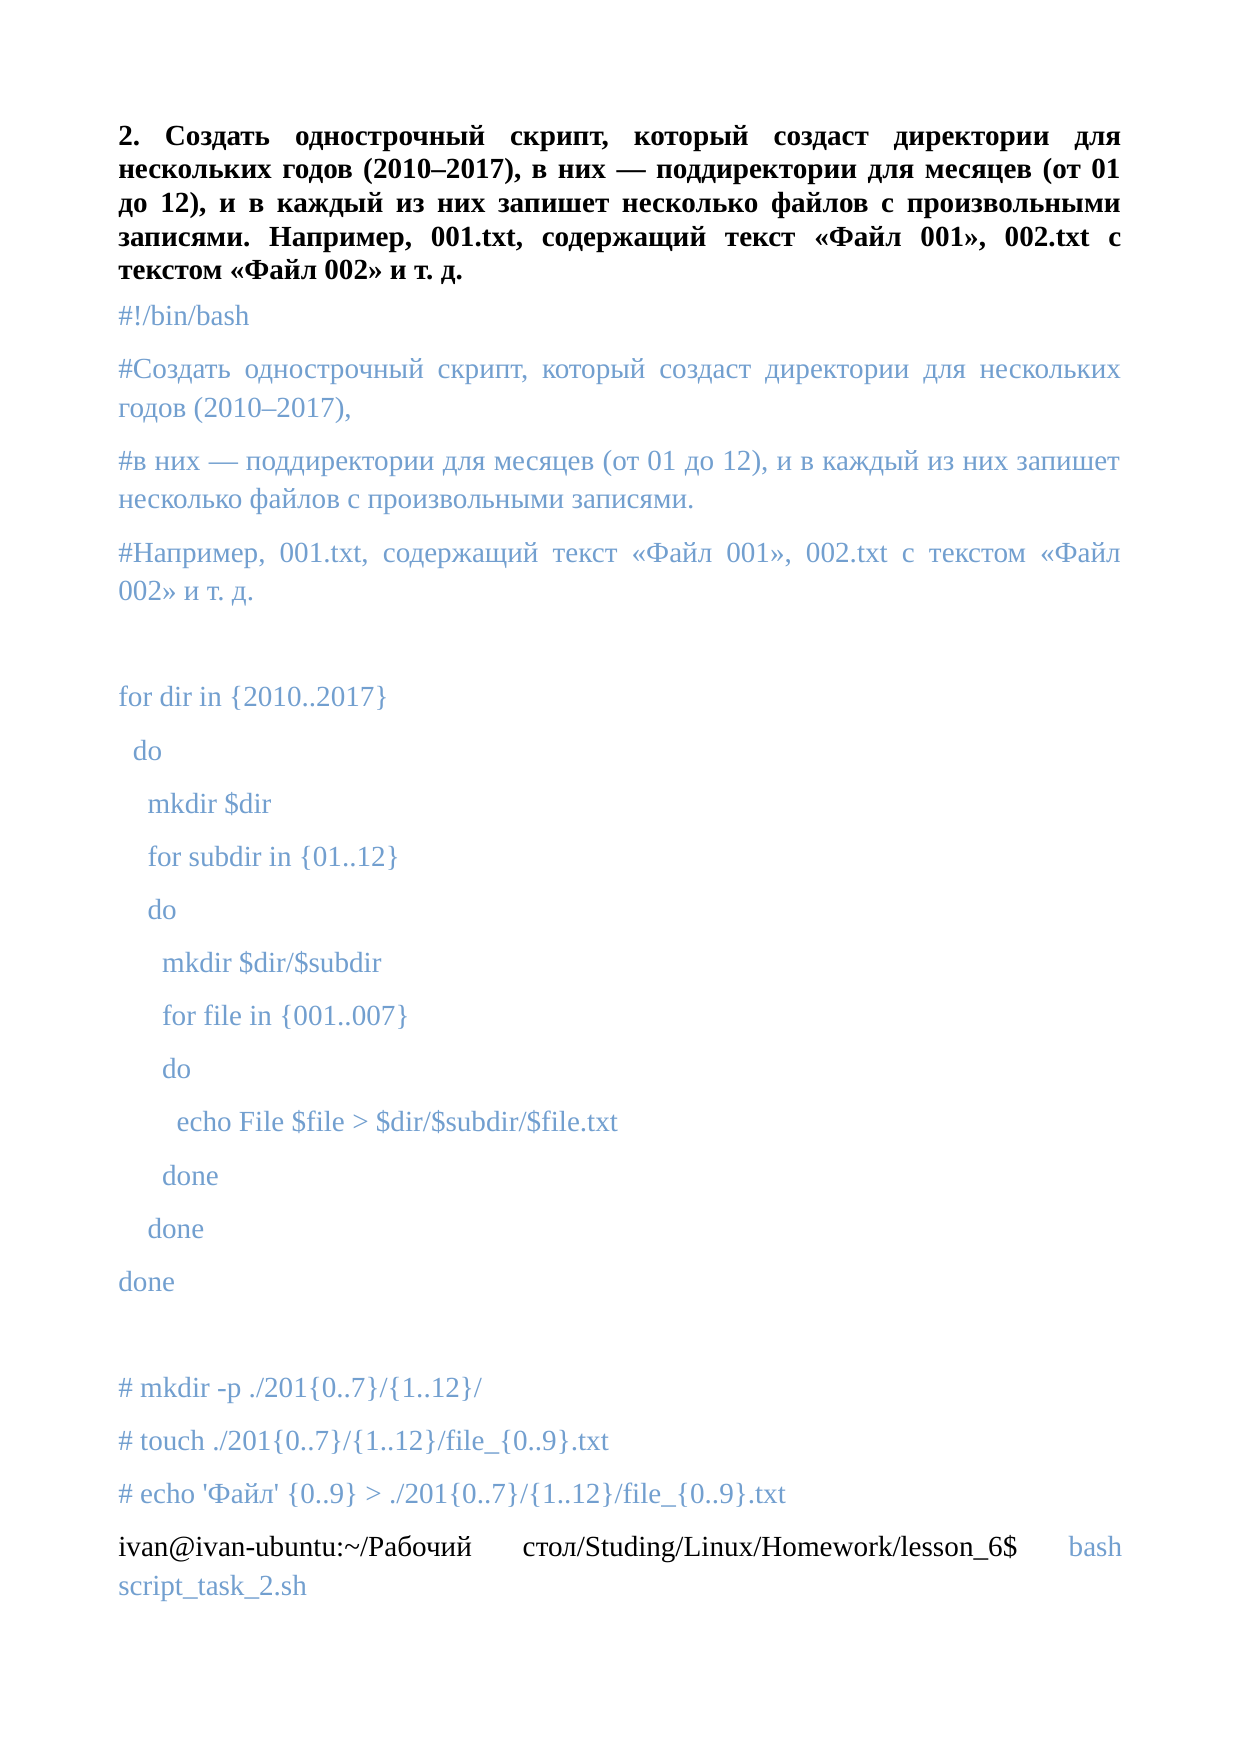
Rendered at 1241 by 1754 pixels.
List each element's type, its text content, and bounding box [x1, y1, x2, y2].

text ivan@ivan-ubuntu:~/Рабочий стол/Studing/Linux/Homework/lesson_6$ bash script_task_2.sh [118, 1529, 1122, 1602]
text done [118, 1264, 1122, 1297]
text do [118, 892, 1122, 926]
text mkdir $dir [118, 786, 1122, 819]
text #Например, 001.txt, содержащий текст «Файл 001», 002.txt с текстом «Файл 002» и т. д. [118, 535, 1122, 607]
text # mkdir -p ./201{0..7}/{1..12}/ [118, 1370, 1122, 1404]
subtitle 2. Создать однострочный скрипт, который создаст директории для нескольких годов (2010–2017), в них — поддиректории для месяцев (от 01 до 12), и в каждый из них запишет несколько файлов с произвольными записями. Например, 001.txt, содержащий текст «Файл 001», 002.txt с текстом «Файл 002» и т. д. [118, 118, 1122, 286]
text for subdir in {01..12} [118, 839, 1122, 872]
text do [118, 1051, 1122, 1085]
text for file in {001..007} [118, 998, 1122, 1032]
text echo File $file > $dir/$subdir/$file.txt [118, 1104, 1122, 1138]
text # echo 'Файл' {0..9} > ./201{0..7}/{1..12}/file_{0..9}.txt [118, 1476, 1122, 1510]
text # touch ./201{0..7}/{1..12}/file_{0..9}.txt [118, 1423, 1122, 1457]
text #!/bin/bash [118, 298, 1122, 332]
text #Создать однострочный скрипт, который создаст директории для нескольких годов (2010–2017), [118, 351, 1122, 423]
text mkdir $dir/$subdir [118, 945, 1122, 979]
text #в них — поддиректории для месяцев (от 01 до 12), и в каждый из них запишет несколько файлов с произвольными записями. [118, 443, 1122, 515]
text for dir in {2010..2017} [118, 679, 1122, 713]
text done [118, 1158, 1122, 1191]
text do [118, 733, 1122, 766]
text done [118, 1211, 1122, 1244]
